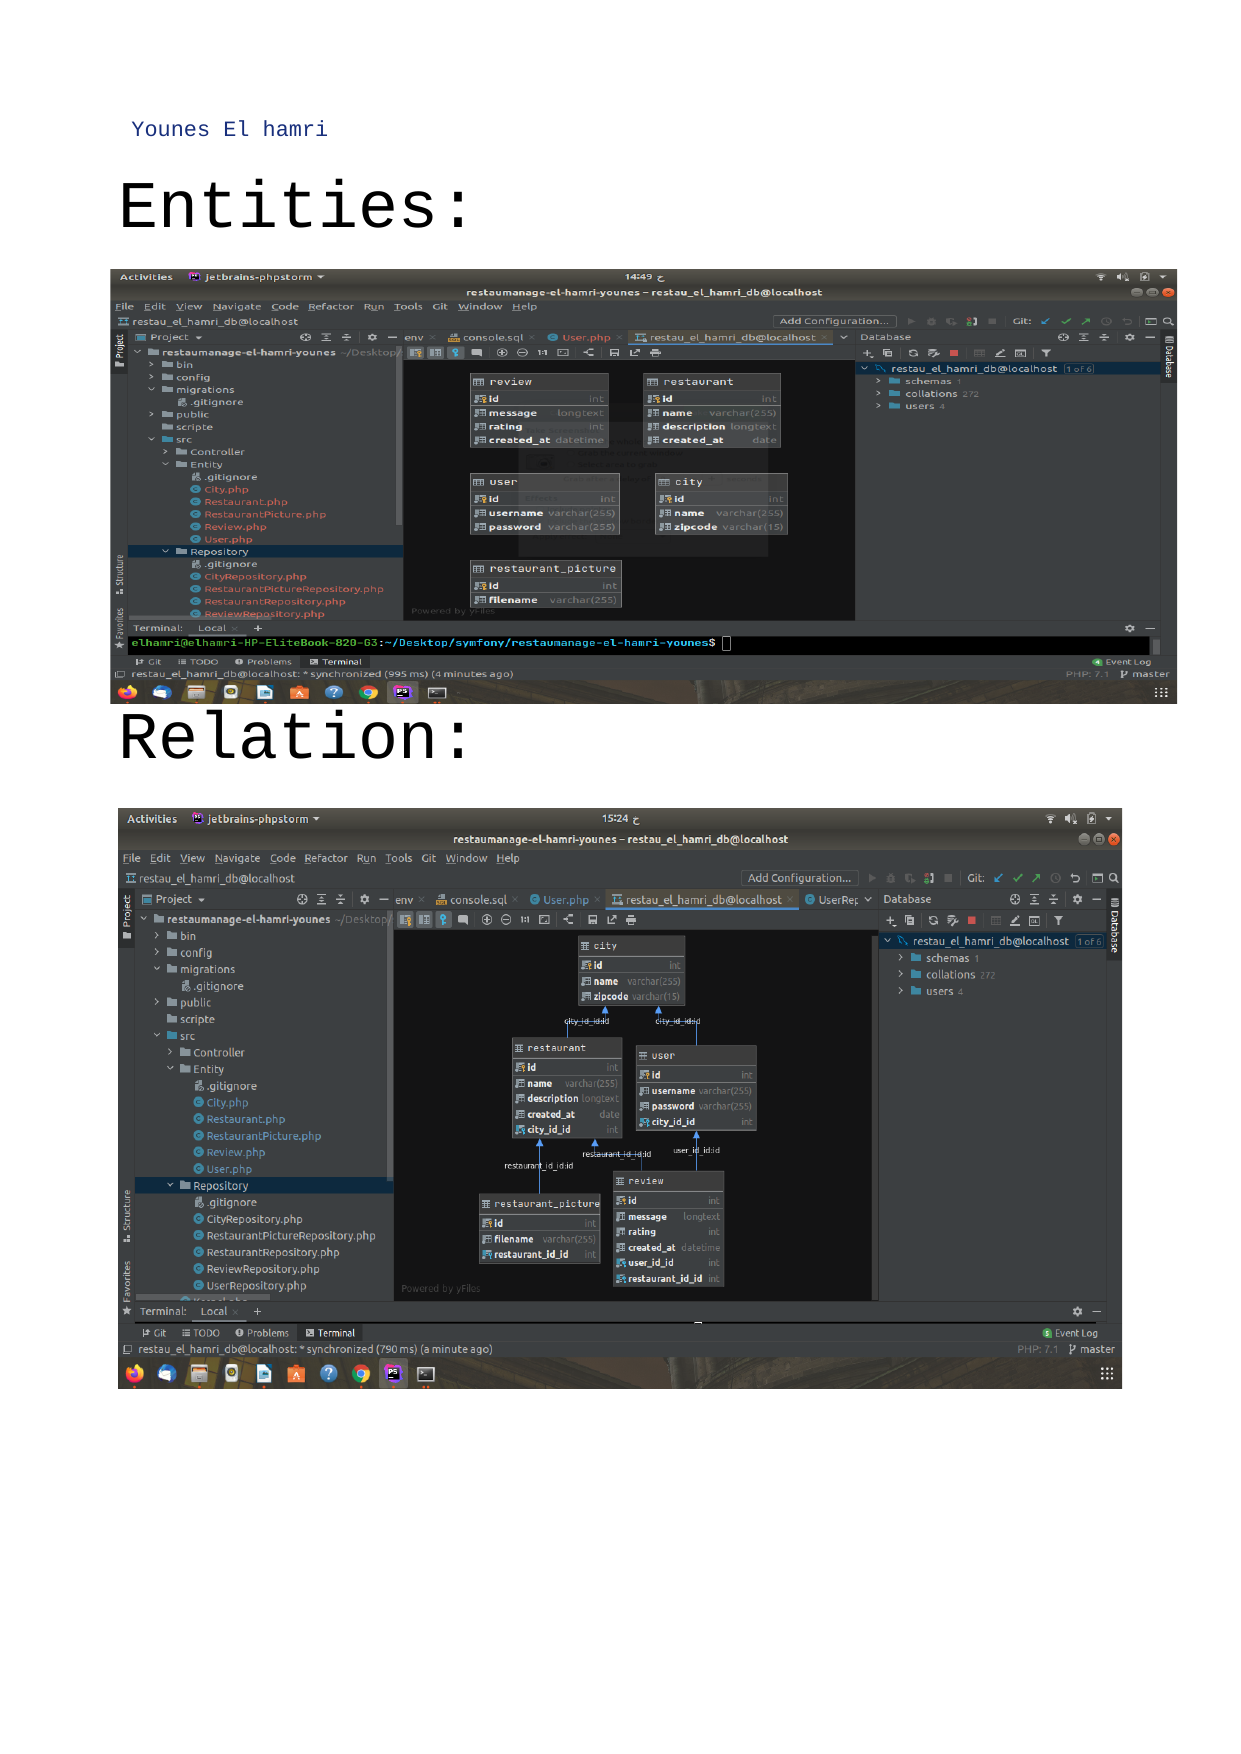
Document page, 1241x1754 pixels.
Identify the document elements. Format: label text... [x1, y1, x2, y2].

text Relation: [118, 704, 1122, 779]
picture [110, 269, 1178, 704]
text Entities: [118, 172, 1122, 248]
text Younes El hamri [118, 118, 1122, 143]
picture [118, 808, 1123, 1389]
